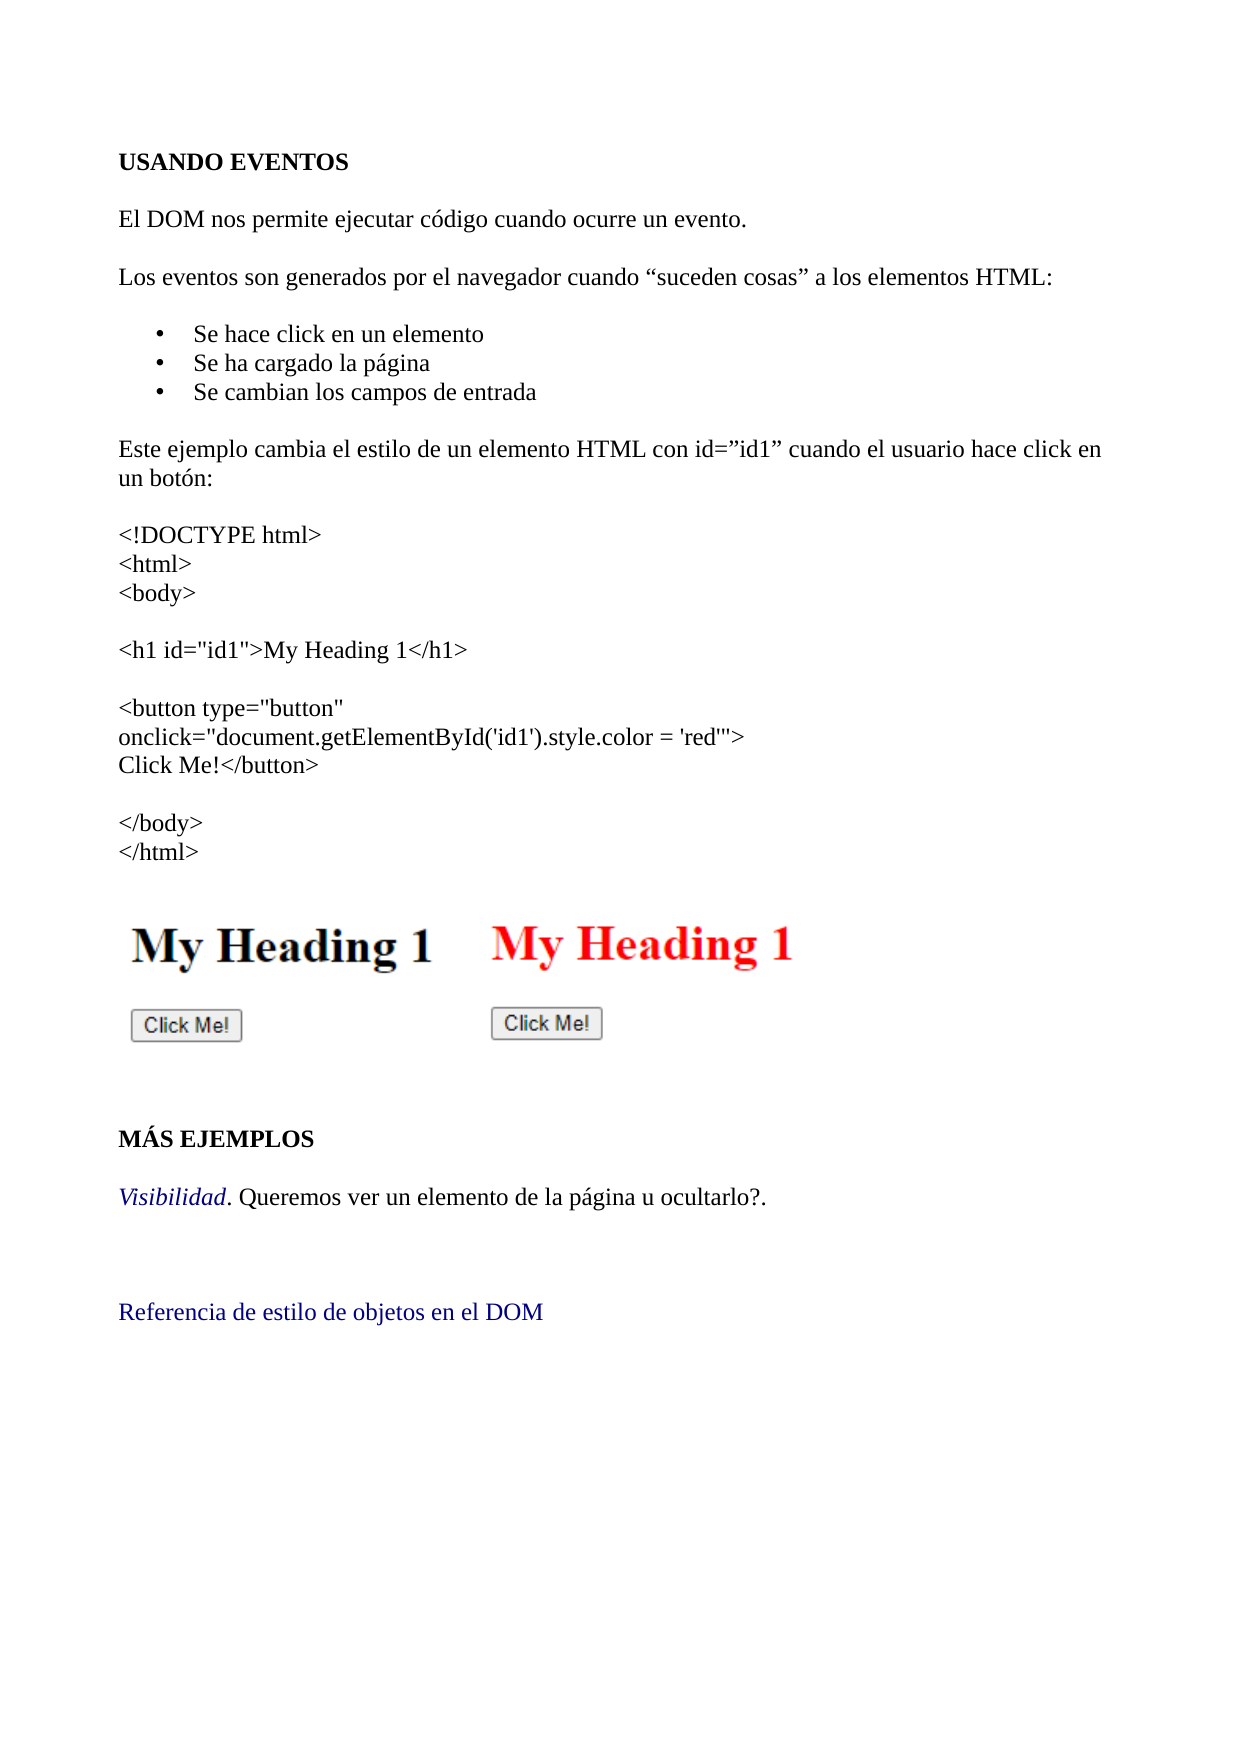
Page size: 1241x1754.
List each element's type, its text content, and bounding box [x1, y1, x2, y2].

list Se hace click en un elemento [156, 319, 1122, 348]
text Click Me!</button> [118, 751, 1122, 779]
text Referencia de estilo de objetos en el DOM [118, 1297, 1122, 1326]
list Se cambian los campos de entrada [156, 377, 1122, 406]
text Los eventos son generados por el navegador cuando “suceden cosas” a los elementos HTML: [118, 262, 1122, 291]
text </html> [118, 837, 1122, 866]
text MÁS EJEMPLOS [118, 1124, 1122, 1153]
text USANDO EVENTOS [118, 147, 1122, 176]
picture [482, 911, 815, 1053]
text <h1 id="id1">My Heading 1</h1> [118, 636, 1122, 664]
text El DOM nos permite ejecutar código cuando ocurre un evento. [118, 204, 1122, 233]
text </body> [118, 808, 1122, 837]
text <!DOCTYPE html> [118, 521, 1122, 549]
text <body> [118, 578, 1122, 607]
text onclick="document.getElementById('id1').style.color = 'red'"> [118, 722, 1122, 751]
picture [125, 904, 437, 1055]
text Este ejemplo cambia el estilo de un elemento HTML con id=”id1” cuando el usuario hace click en un botón: [118, 434, 1122, 492]
text <html> [118, 549, 1122, 578]
list Se ha cargado la página [156, 348, 1122, 377]
text Visibilidad. Queremos ver un elemento de la página u ocultarlo?. [118, 1182, 1122, 1211]
text <button type="button" [118, 693, 1122, 722]
